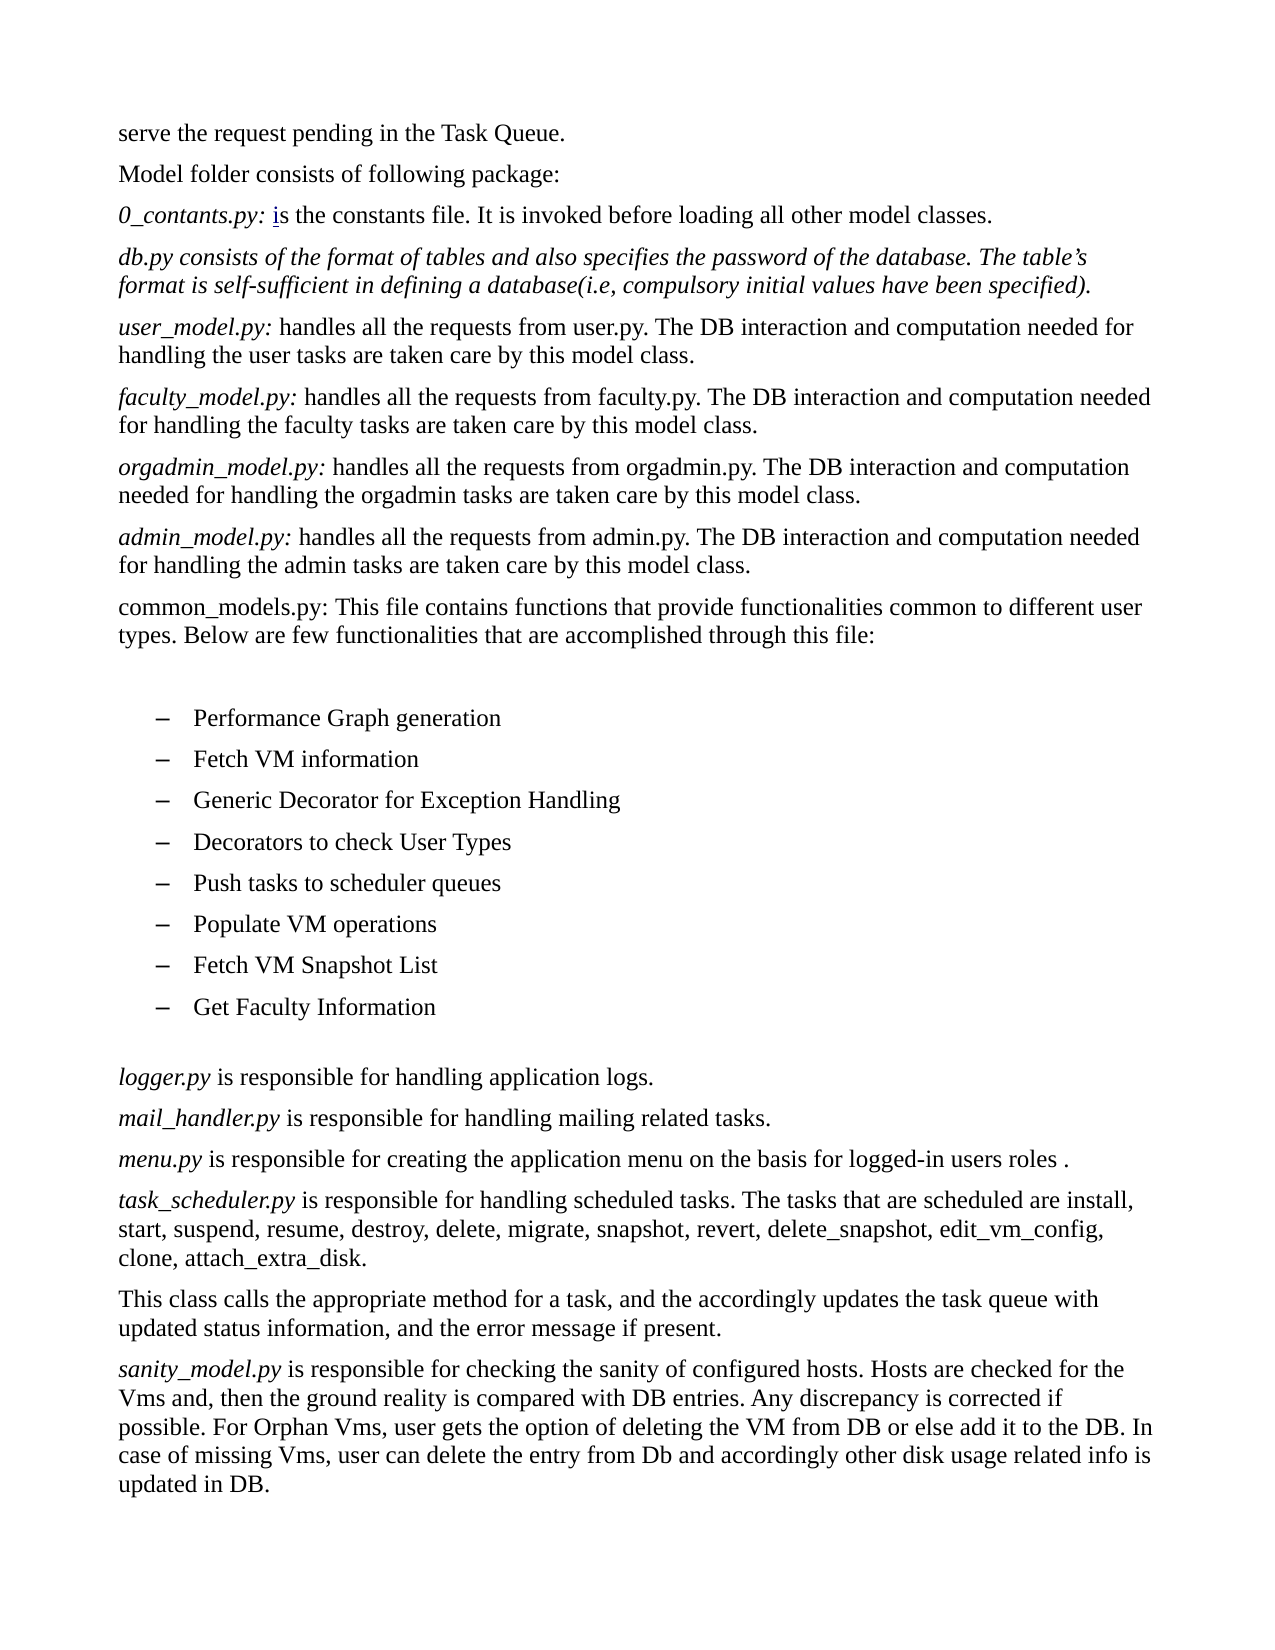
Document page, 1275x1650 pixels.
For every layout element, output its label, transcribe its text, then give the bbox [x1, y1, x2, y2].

text This class calls the appropriate method for a task, and the accordingly updates the task queue with updated status information, and the error message if present. [118, 1284, 1157, 1342]
list Performance Graph generation [156, 703, 1157, 732]
text Model folder consists of following package: [118, 159, 1157, 188]
text mail_handler.py is responsible for handling mailing related tasks. [118, 1103, 1157, 1132]
list Populate VM operations [156, 909, 1157, 938]
text menu.py is responsible for creating the application menu on the basis for logged-in users roles . [118, 1144, 1157, 1173]
text db.py consists of the format of tables and also specifies the password of the database. The table’s format is self-sufficient in defining a database(i.e, compulsory initial values have been specified). [118, 242, 1157, 299]
text orgadmin_model.py: handles all the requests from orgadmin.py. The DB interaction and computation needed for handling the orgadmin tasks are taken care by this model class. [118, 452, 1157, 509]
list Get Faculty Information [156, 992, 1157, 1021]
text faculty_model.py: handles all the requests from faculty.py. The DB interaction and computation needed for handling the faculty tasks are taken care by this model class. [118, 382, 1157, 439]
text common_models.py: This file contains functions that provide functionalities common to different user types. Below are few functionalities that are accomplished through this file: [118, 592, 1157, 649]
list Push tasks to scheduler queues [156, 868, 1157, 897]
text user_model.py: handles all the requests from user.py. The DB interaction and computation needed for handling the user tasks are taken care by this model class. [118, 312, 1157, 369]
text logger.py is responsible for handling application logs. [118, 1062, 1157, 1091]
text serve the request pending in the Task Queue. [118, 118, 1157, 147]
list Fetch VM information [156, 744, 1157, 773]
text admin_model.py: handles all the requests from admin.py. The DB interaction and computation needed for handling the admin tasks are taken care by this model class. [118, 522, 1157, 579]
text 0_contants.py: is the constants file. It is invoked before loading all other model classes. [118, 201, 1157, 229]
list Fetch VM Snapshot List [156, 951, 1157, 979]
list Generic Decorator for Exception Handling [156, 786, 1157, 814]
text sanity_model.py is responsible for checking the sanity of configured hosts. Hosts are checked for the Vms and, then the ground reality is compared with DB entries. Any discrepancy is corrected if possible. For Orphan Vms, user gets the option of deleting the VM from DB or else add it to the DB. In case of missing Vms, user can delete the entry from Db and accordingly other disk usage related info is updated in DB. [118, 1354, 1157, 1498]
text task_scheduler.py is responsible for handling scheduled tasks. The tasks that are scheduled are install, start, suspend, resume, destroy, delete, migrate, snapshot, revert, delete_snapshot, edit_vm_config, clone, attach_extra_disk. [118, 1186, 1157, 1272]
list Decorators to check User Types [156, 827, 1157, 856]
